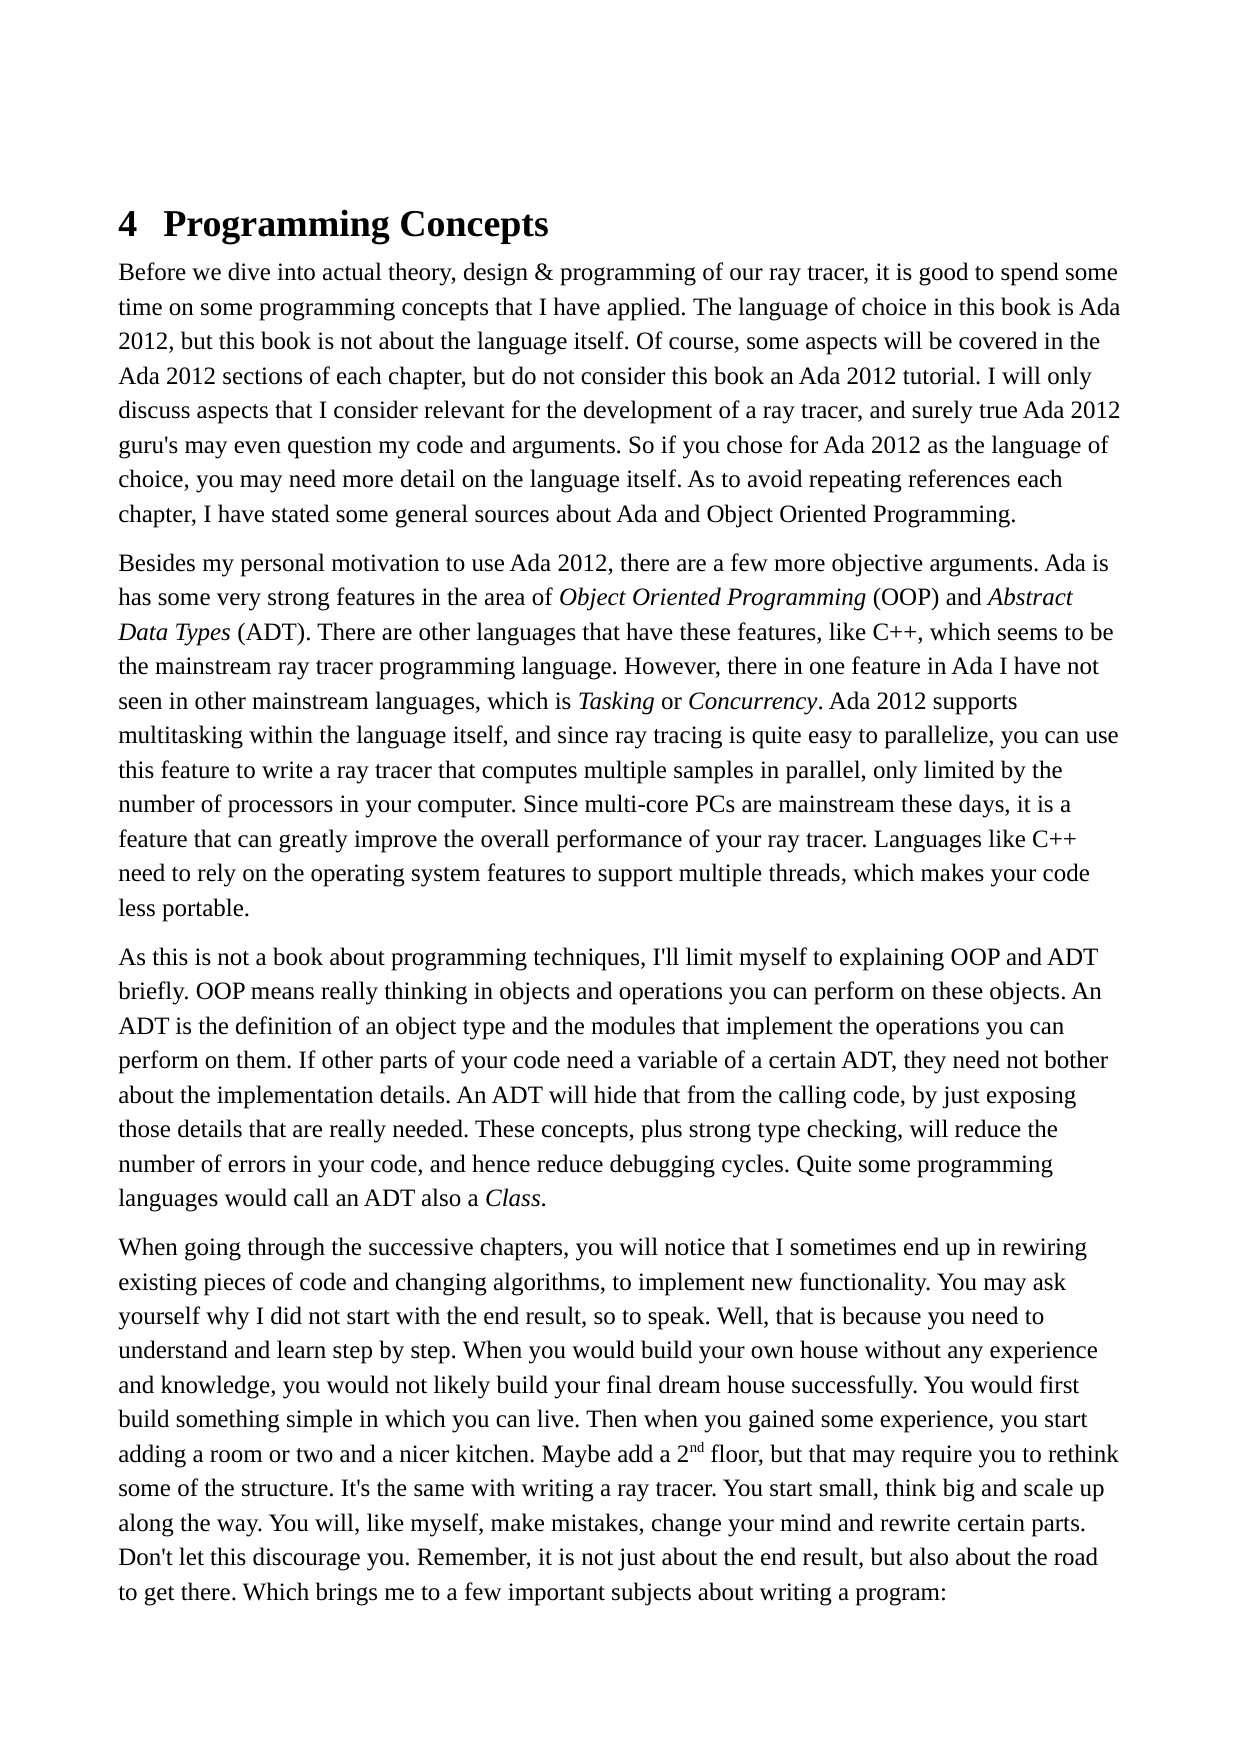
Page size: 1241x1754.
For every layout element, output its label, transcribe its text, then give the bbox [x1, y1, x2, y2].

text As this is not a book about programming techniques, I'll limit myself to explaining OOP and ADT briefly. OOP means really thinking in objects and operations you can perform on these objects. An ADT is the definition of an object type and the modules that implement the operations you can perform on them. If other parts of your code need a variable of a certain ADT, they need not bother about the implementation details. An ADT will hide that from the calling code, by just exposing those details that are really needed. These concepts, plus strong type checking, will reduce the number of errors in your code, and hence reduce debugging cycles. Quite some programming languages would call an ADT also a Class. [118, 942, 1122, 1212]
text When going through the successive chapters, you will notice that I sometimes end up in rewiring existing pieces of code and changing algorithms, to implement new functionality. You may ask yourself why I did not start with the end result, so to speak. Well, that is because you need to understand and learn step by step. When you would build your own house without any experience and knowledge, you would not likely build your final dream house successfully. You would first build something simple in which you can live. Then when you gained some experience, you start adding a room or two and a nicer kitchen. Maybe add a 2nd floor, but that may require you to rethink some of the structure. It's the same with writing a ray tracer. You start small, think big and scale up along the way. You will, like myself, make mistakes, change your mind and rewrite certain parts. Don't let this discourage you. Remember, it is not just about the end result, but also about the road to get there. Which brings me to a few important subjects about writing a program: [118, 1232, 1122, 1606]
text Besides my personal motivation to use Ada 2012, there are a few more objective arguments. Ada is has some very strong features in the area of Object Oriented Programming (OOP) and Abstract Data Types (ADT). There are other languages that have these features, like C++, which seems to be the mainstream ray tracer programming language. However, there in one feature in Ada I have not seen in other mainstream languages, which is Tasking or Concurrency. Ada 2012 supports multitasking within the language itself, and since ray tracing is quite easy to parallelize, you can use this feature to write a ray tracer that computes multiple samples in parallel, only limited by the number of processors in your computer. Since multi-core PCs are mainstream these days, it is a feature that can greatly improve the overall performance of your ray tracer. Languages like C++ need to rely on the operating system features to support multiple threads, which makes your code less portable. [118, 548, 1122, 921]
text Before we dive into actual theory, design & programming of our ray tracer, it is good to spend some time on some programming concepts that I have applied. The language of choice in this book is Ada 2012, but this book is not about the language itself. Of course, some aspects will be covered in the Ada 2012 sections of each chapter, but do not consider this book an Ada 2012 tutorial. I will only discuss aspects that I consider relevant for the development of a ray tracer, and surely true Ada 2012 guru's may even question my code and arguments. So if you chose for Ada 2012 as the language of choice, you may need more detail on the language itself. As to avoid repeating references each chapter, I have stated some general sources about Ada and Object Oriented Programming. [118, 257, 1122, 528]
subtitle Programming Concepts [118, 201, 1122, 245]
